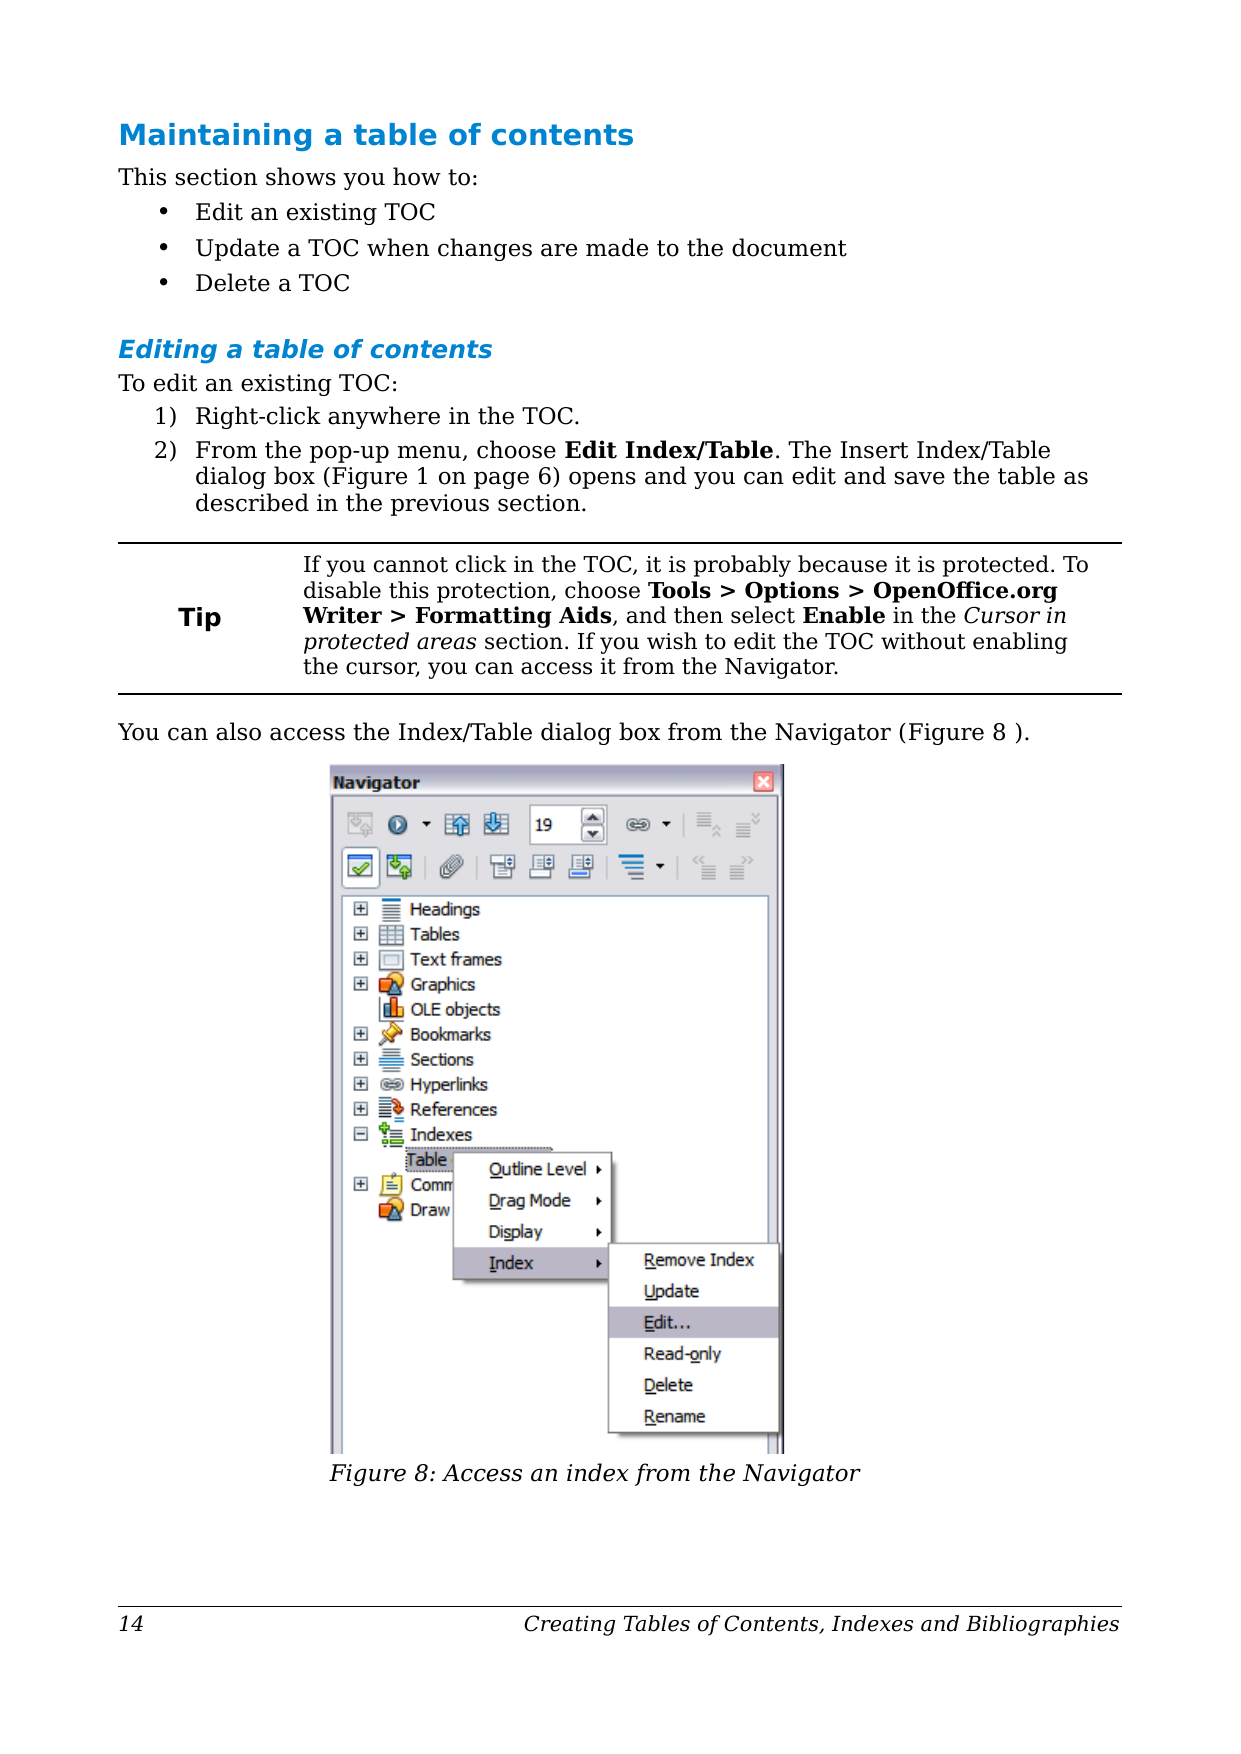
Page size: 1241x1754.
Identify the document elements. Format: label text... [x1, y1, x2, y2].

text Figure 8: Access an index from the Navigator [329, 1460, 911, 1487]
list Right-click anywhere in the TOC. [177, 403, 1122, 430]
subtitle Maintaining a table of contents [118, 118, 1122, 152]
picture [329, 764, 785, 1454]
list To edit an existing TOC: [118, 370, 1122, 397]
list You can also access the Index/Table dialog box from the Navigator (Figure 8 ). [118, 719, 1122, 746]
list This section shows you how to: [118, 164, 1122, 191]
list Edit an existing TOC [156, 198, 1122, 227]
list Delete a TOC [156, 268, 1122, 298]
table_header Tip [118, 544, 281, 693]
list From the pop-up menu, choose Edit Index/Table. The Insert Index/Table dialog box (Figure 1 on page 6) opens and you can edit and save the table as described in the previous section. [177, 436, 1122, 517]
table_header If you cannot click in the TOC, it is probably because it is protected. To disable this protection, choose Tools > Options > OpenOffice.org Writer > Formatting Aids, and then select Enable in the Cursor in protected areas section. If you wish to edit the TOC without enabling the cursor, you can access it from the Navigator. [281, 544, 1122, 693]
subtitle Editing a table of contents [118, 335, 1122, 364]
list Update a TOC when changes are made to the document [156, 233, 1122, 262]
